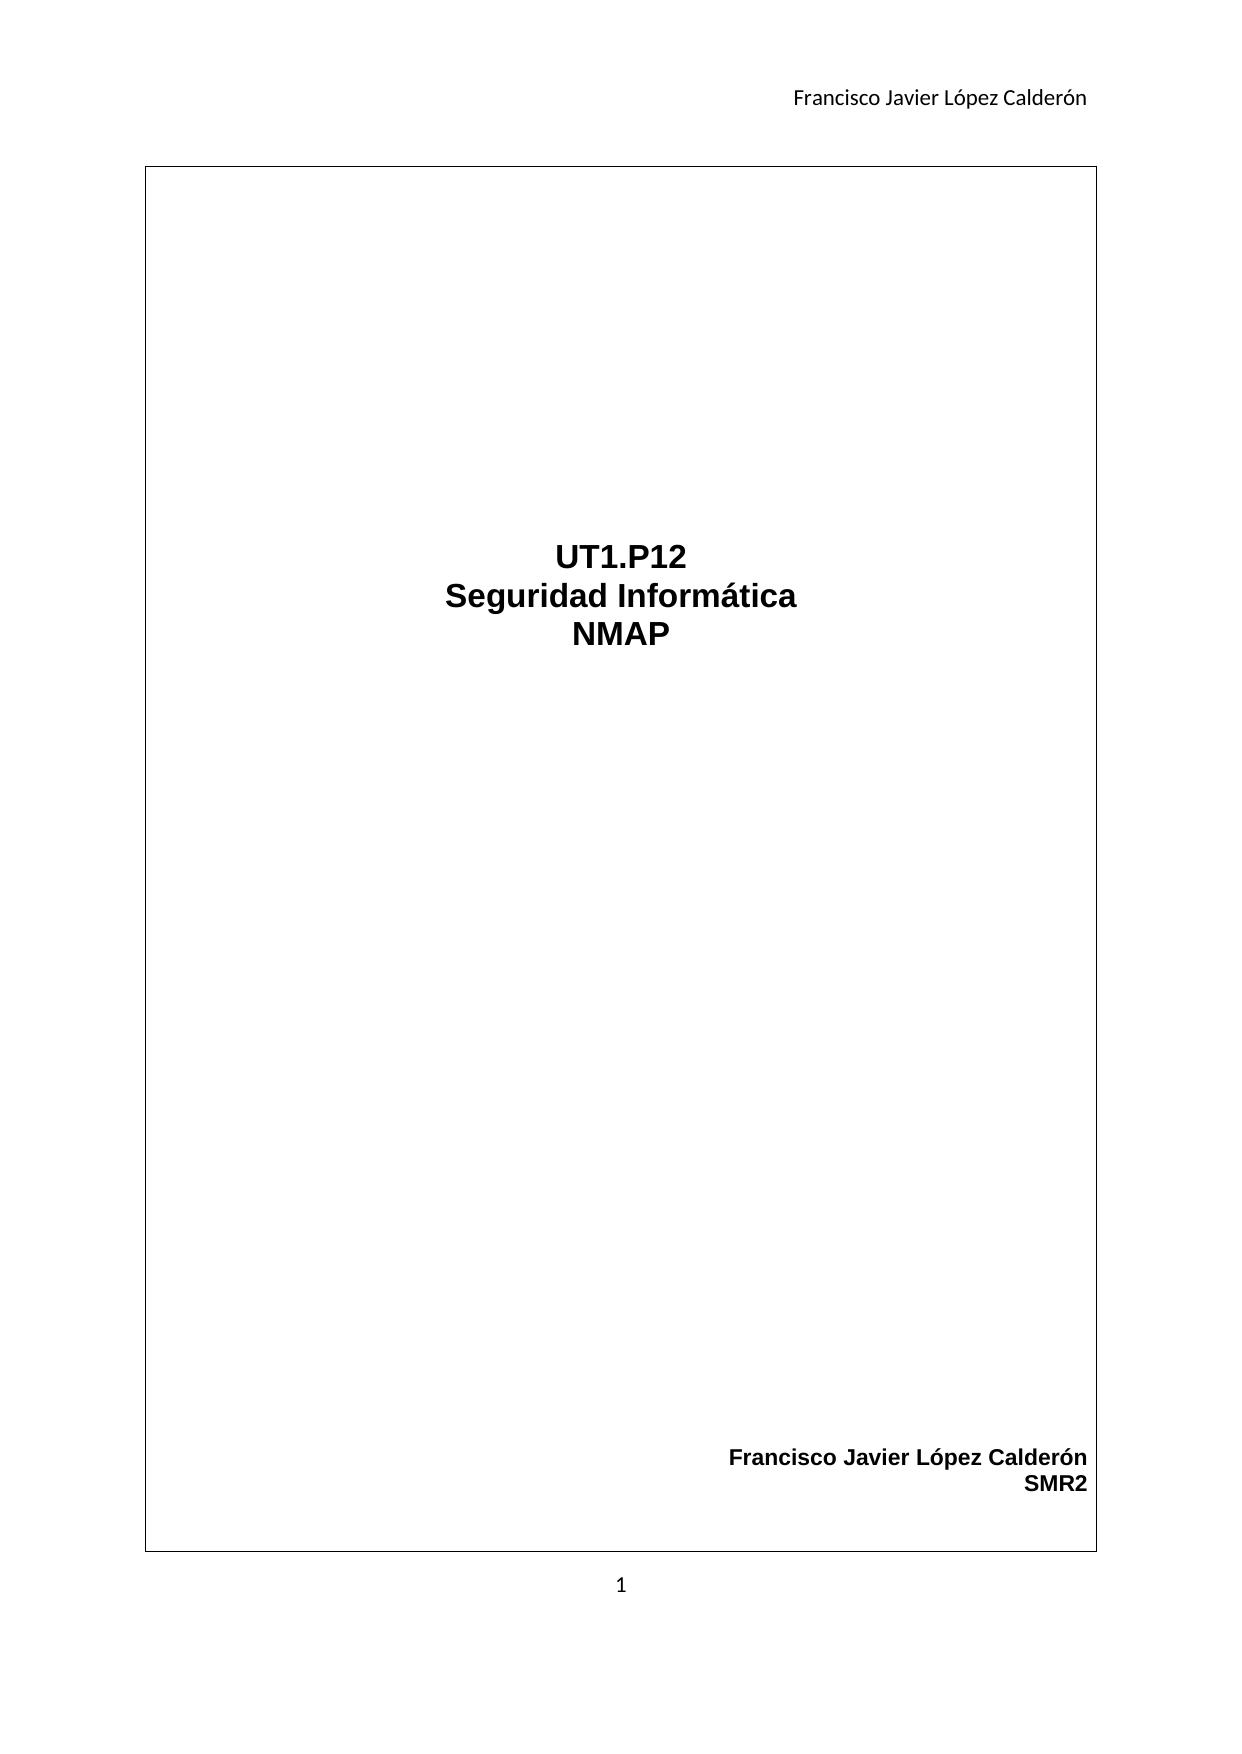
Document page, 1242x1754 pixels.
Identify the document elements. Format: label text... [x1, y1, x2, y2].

text NMAP [154, 614, 1087, 653]
text Francisco Javier López Calderón [154, 1443, 1087, 1470]
text SMR2 [154, 1470, 1087, 1496]
text UT1.P12 [154, 538, 1087, 576]
text Seguridad Informática [154, 576, 1087, 614]
